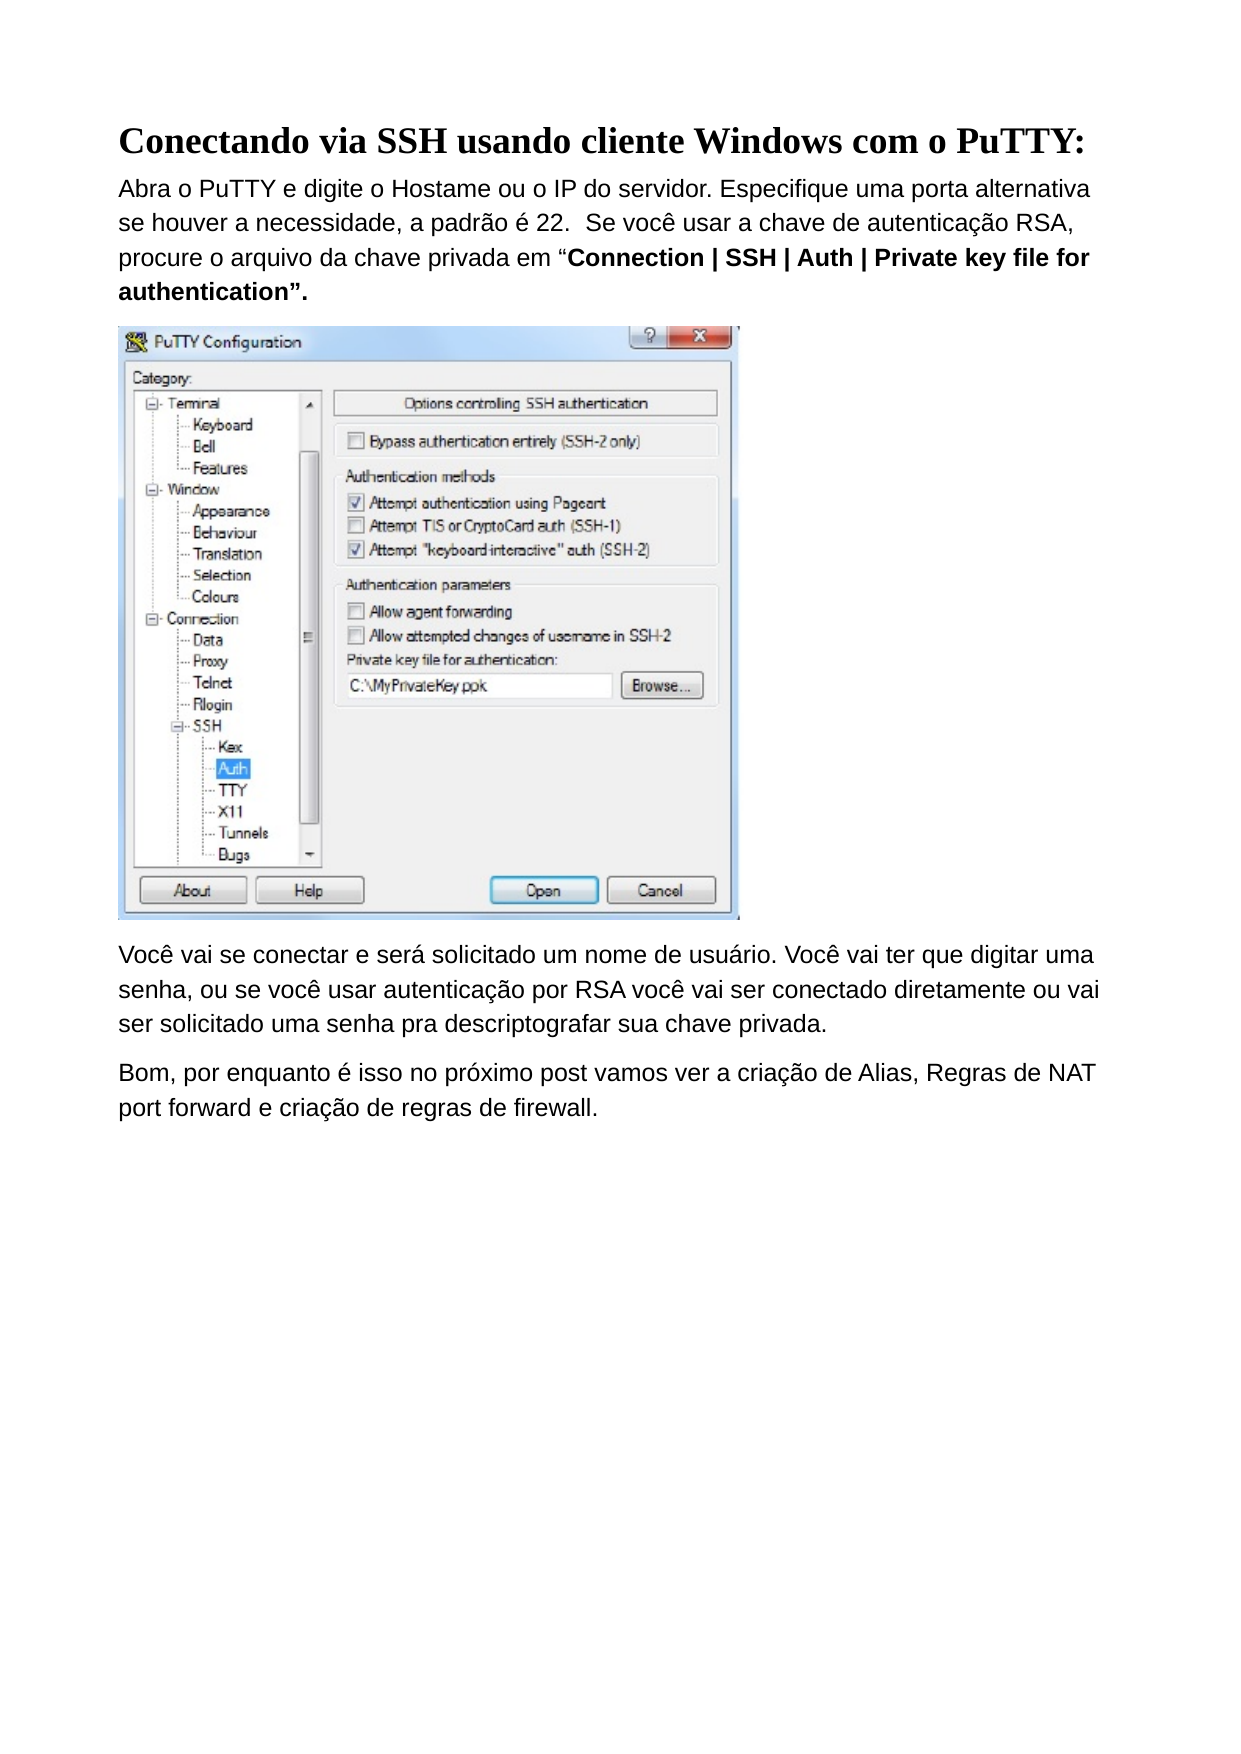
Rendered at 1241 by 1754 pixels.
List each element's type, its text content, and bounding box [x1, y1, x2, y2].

text Você vai se conectar e será solicitado um nome de usuário. Você vai ter que digitar uma senha, ou se você usar autenticação por RSA você vai ser conectado diretamente ou vai ser solicitado uma senha pra descriptografar sua chave privada. [118, 940, 1122, 1038]
text Bom, por enquanto é isso no próximo post vamos ver a criação de Alias, Regras de NAT port forward e criação de regras de firewall. [118, 1058, 1122, 1122]
text Abra o PuTTY e digite o Hostame ou o IP do servidor. Especifique uma porta alternativa se houver a necessidade, a padrão é 22. Se você usar a chave de autenticação RSA, procure o arquivo da chave privada em “Connection | SSH | Auth | Private key file for authentication”. [118, 174, 1122, 306]
picture [118, 326, 1241, 920]
subtitle Conectando via SSH usando cliente Windows com o PuTTY: [118, 118, 1122, 161]
